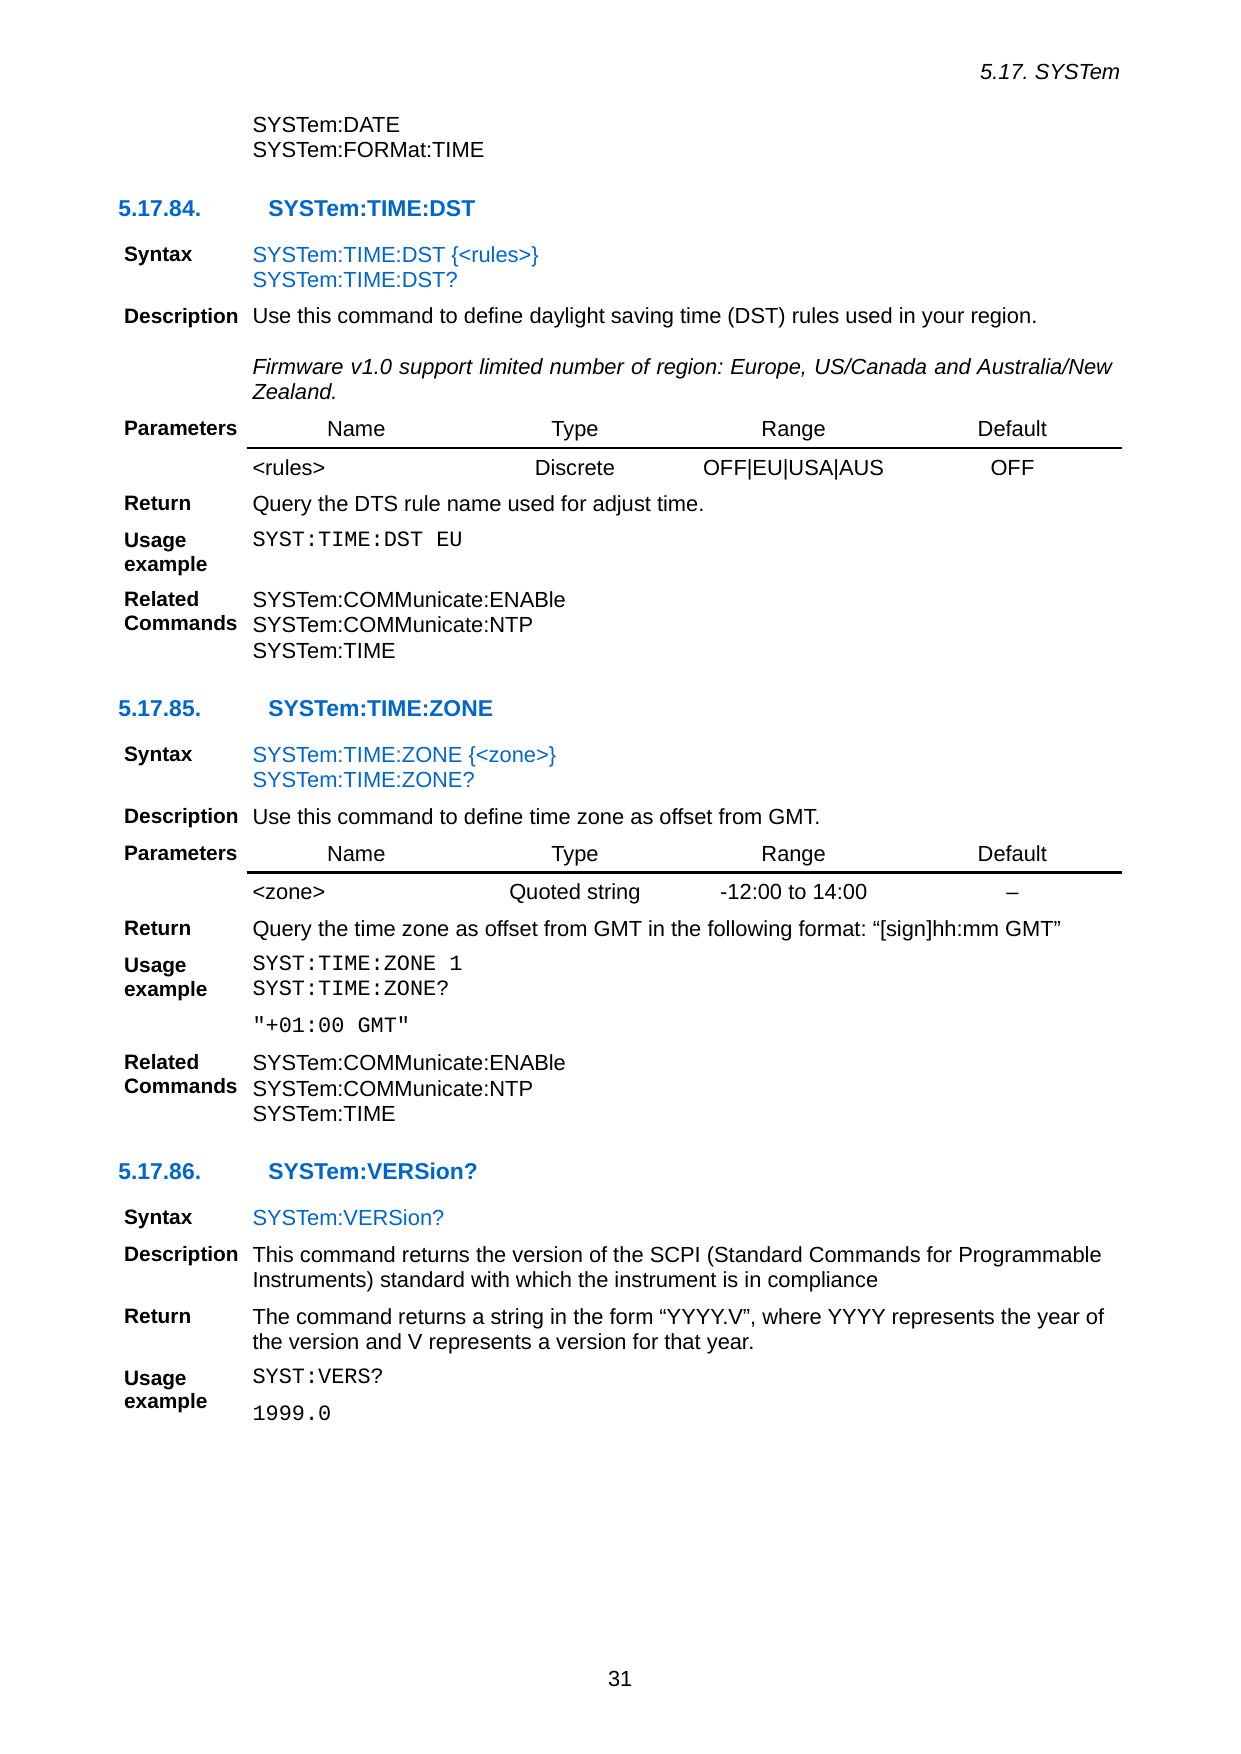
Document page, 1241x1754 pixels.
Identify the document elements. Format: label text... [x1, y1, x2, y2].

table_cell Parameters [118, 835, 247, 910]
table_cell Default [903, 835, 1122, 871]
table_cell OFF|EU|USA|AUS [684, 449, 903, 485]
table_cell SYST:TIME:DST EU [247, 522, 1122, 581]
table_header Syntax [118, 1199, 247, 1236]
table_cell Query the time zone as offset from GMT in the following format: “[sign]hh:mm GMT” [247, 910, 1122, 947]
table_cell [118, 106, 247, 168]
table_cell Default [903, 410, 1122, 447]
table_cell Quoted string [465, 874, 684, 910]
table_cell Return [118, 485, 247, 522]
table_cell Usage example [118, 947, 247, 1044]
table_cell Query the DTS rule name used for adjust time. [247, 485, 1122, 522]
table_cell Discrete [465, 449, 684, 485]
table_cell Return [118, 910, 247, 947]
table_cell SYST:VERS? 1999.0 [247, 1360, 1122, 1432]
table_cell Name [247, 835, 465, 871]
table_header SYSTem:VERSion? [247, 1199, 1122, 1236]
table_cell Related Commands [118, 581, 247, 668]
subtitle SYSTem:TIME:ZONE [118, 695, 1122, 721]
table_cell SYSTem:COMMunicate:ENABle SYSTem:COMMunicate:NTP SYSTem:TIME [247, 1045, 1122, 1132]
table_cell Name [247, 410, 465, 447]
table_cell Use this command to define daylight saving time (DST) rules used in your region. Firmware v1.0 support limited number of region: Europe, US/Canada and Australia/New Zealand. [247, 298, 1122, 410]
table_cell Description [118, 298, 247, 410]
table_cell <zone> [247, 874, 465, 910]
table_cell Type [465, 835, 684, 871]
table_cell SYSTem:DATE SYSTem:FORMat:TIME [247, 106, 1122, 168]
table_cell Usage example [118, 1360, 247, 1432]
subtitle SYSTem:TIME:DST [118, 195, 1122, 221]
table_header SYSTem:TIME:ZONE {<zone>} SYSTem:TIME:ZONE? [247, 736, 1122, 798]
table_cell Description [118, 798, 247, 835]
table_cell The command returns a string in the form “YYYY.V”, where YYYY represents the year of the version and V represents a version for that year. [247, 1298, 1122, 1360]
table_header Syntax [118, 236, 247, 298]
table_cell Type [465, 410, 684, 447]
subtitle SYSTem:VERSion? [118, 1158, 1122, 1184]
table_cell Usage example [118, 522, 247, 581]
table_cell – [903, 874, 1122, 910]
table_cell Range [684, 835, 903, 871]
table_header Syntax [118, 736, 247, 798]
table_cell SYST:TIME:ZONE 1 SYST:TIME:ZONE? "+01:00 GMT" [247, 947, 1122, 1044]
table_cell Description [118, 1236, 247, 1298]
table_cell Return [118, 1298, 247, 1360]
table_cell -12:00 to 14:00 [684, 874, 903, 910]
table_cell Range [684, 410, 903, 447]
table_cell OFF [903, 449, 1122, 485]
table_cell Use this command to define time zone as offset from GMT. [247, 798, 1122, 835]
table_cell Related Commands [118, 1045, 247, 1132]
table_header SYSTem:TIME:DST {<rules>} SYSTem:TIME:DST? [247, 236, 1122, 298]
table_cell Parameters [118, 410, 247, 485]
table_cell This command returns the version of the SCPI (Standard Commands for Programmable Instruments) standard with which the instrument is in compliance [247, 1236, 1122, 1298]
table_cell SYSTem:COMMunicate:ENABle SYSTem:COMMunicate:NTP SYSTem:TIME [247, 581, 1122, 668]
table_cell <rules> [247, 449, 465, 485]
